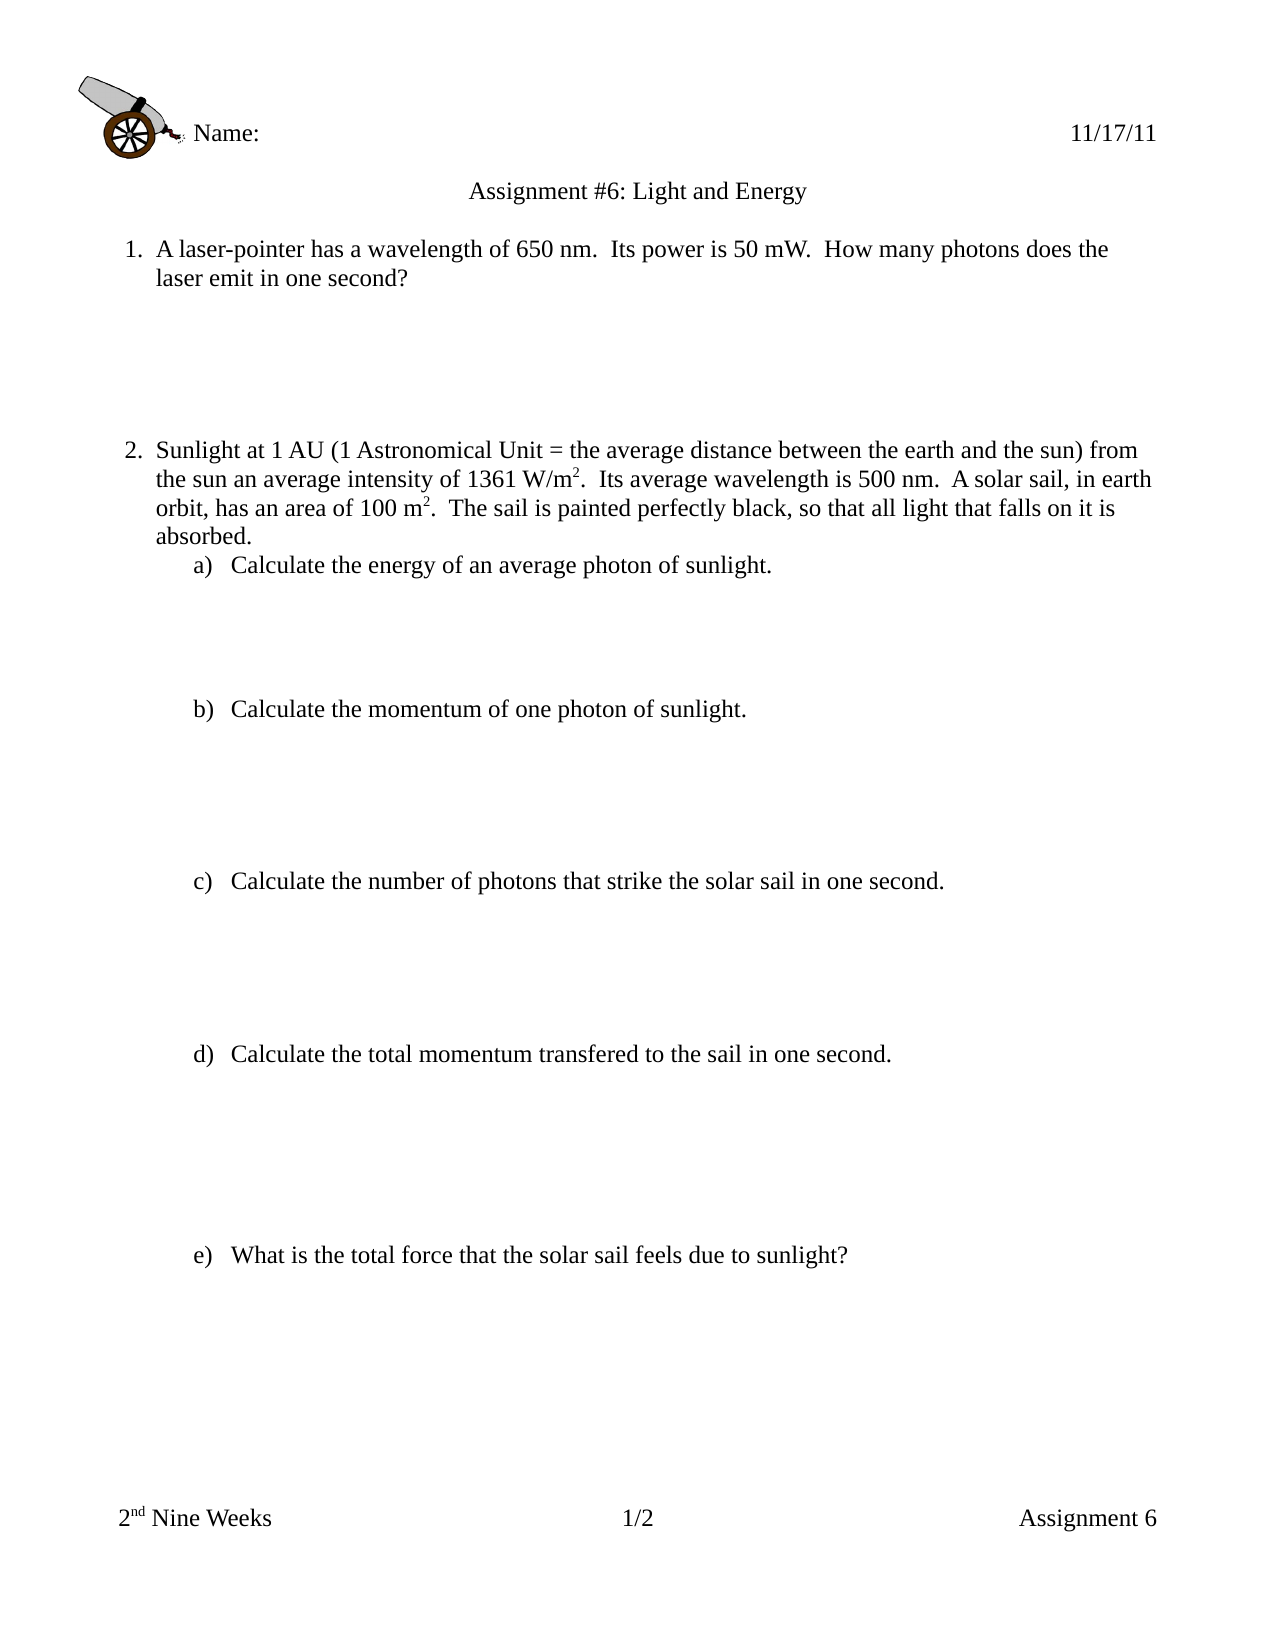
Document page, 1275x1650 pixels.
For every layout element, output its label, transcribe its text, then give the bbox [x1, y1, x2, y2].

list Sunlight at 1 AU (1 Astronomical Unit = the average distance between the earth and the sun) from the sun an average intensity of 1361 W/m2. Its average wavelength is 500 nm. A solar sail, in earth orbit, has an area of 100 m2. The sail is painted perfectly black, so that all light that falls on it is absorbed. [118, 435, 1157, 550]
list What is the total force that the solar sail feels due to sunlight? [193, 1240, 1157, 1269]
list Calculate the number of photons that strike the solar sail in one second. [193, 866, 1157, 895]
text Assignment #6: Light and Energy [118, 176, 1157, 205]
list Calculate the energy of an average photon of sunlight. [193, 550, 1157, 579]
list A laser-pointer has a wavelength of 650 nm. Its power is 50 mW. How many photons does the laser emit in one second? [118, 234, 1157, 291]
list Calculate the total momentum transfered to the sail in one second. [193, 1039, 1157, 1068]
list Calculate the momentum of one photon of sunlight. [193, 694, 1157, 723]
